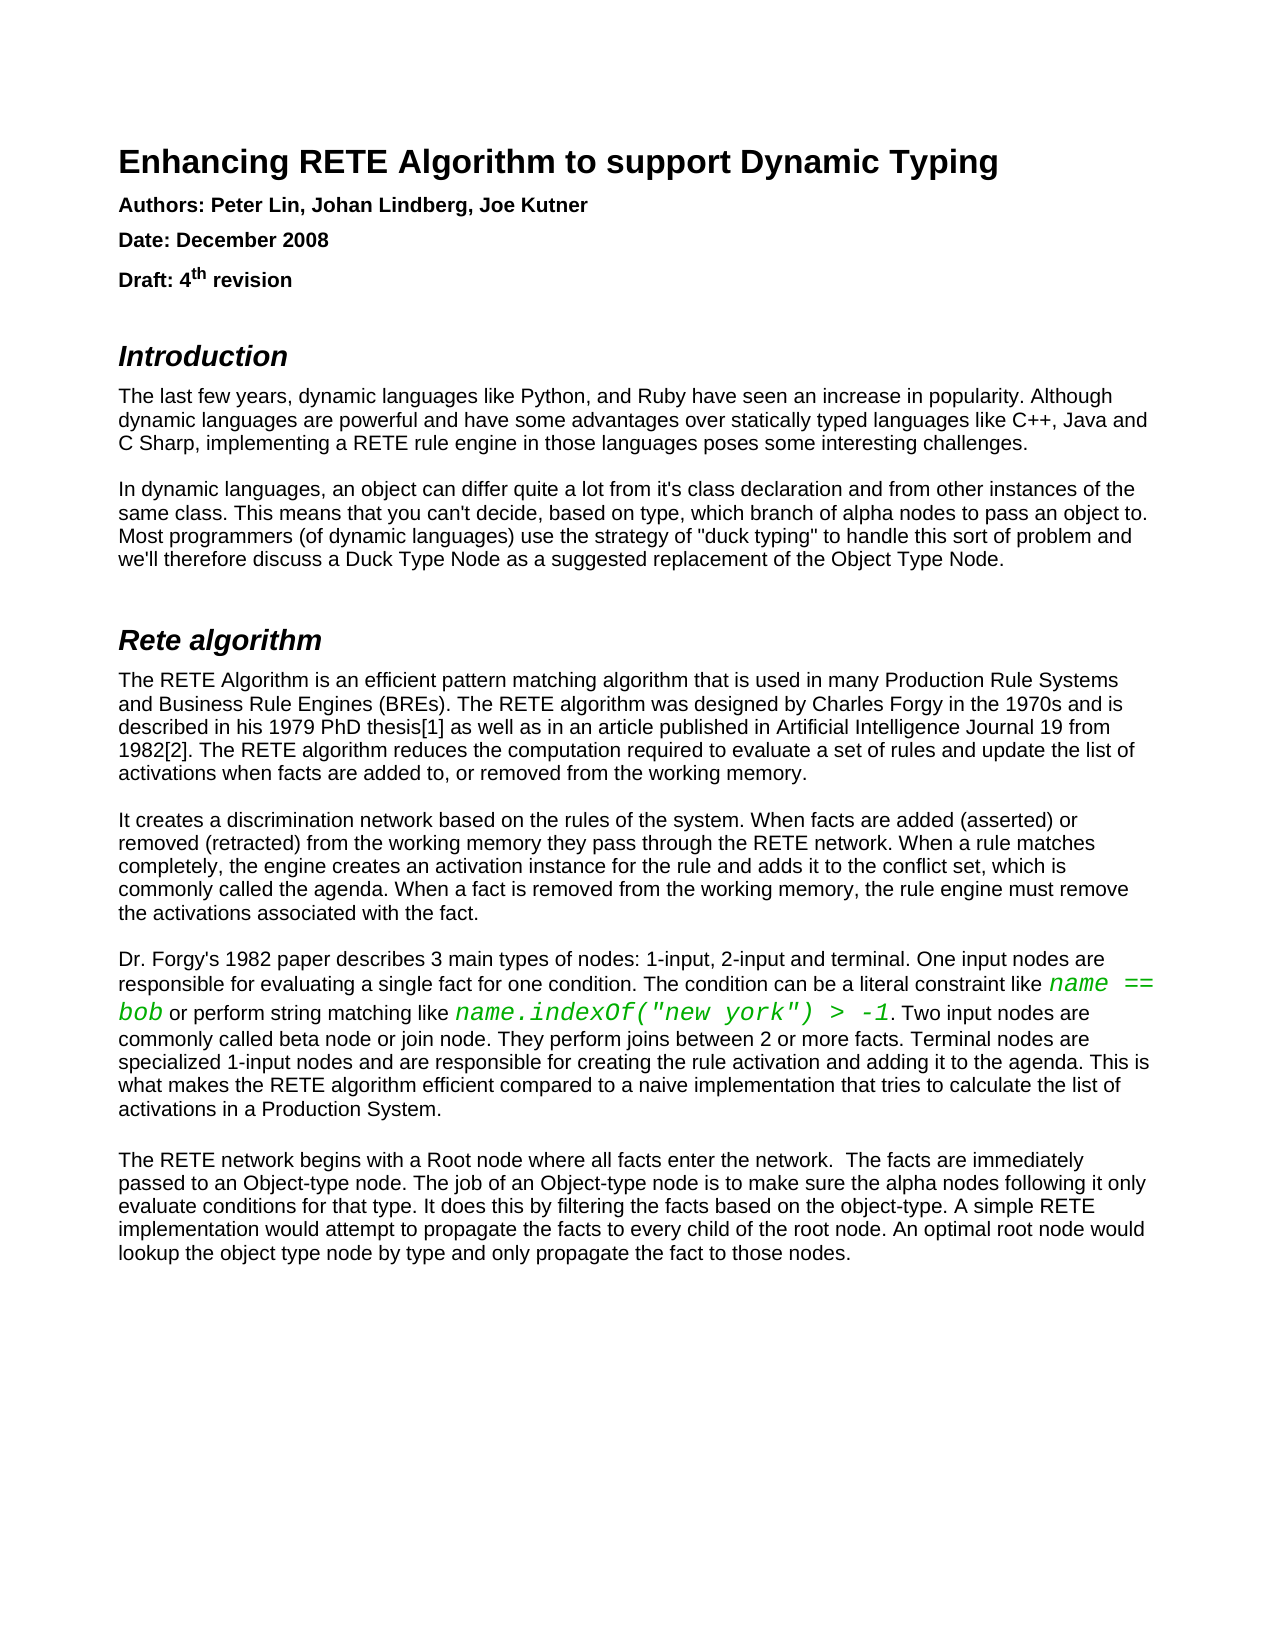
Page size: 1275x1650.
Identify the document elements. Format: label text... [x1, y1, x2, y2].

subtitle Rete algorithm [118, 624, 1157, 656]
subtitle Introduction [118, 340, 1157, 372]
text Authors: Peter Lin, Johan Lindberg, Joe Kutner [118, 193, 1157, 216]
text Draft: 4th revision [118, 264, 1157, 292]
text Date: December 2008 [118, 229, 1157, 252]
text The RETE Algorithm is an efficient pattern matching algorithm that is used in many Production Rule Systems and Business Rule Engines (BREs). The RETE algorithm was designed by Charles Forgy in the 1970s and is described in his 1979 PhD thesis[1] as well as in an article published in Artificial Intelligence Journal 19 from 1982[2]. The RETE algorithm reduces the computation required to evaluate a set of rules and update the list of activations when facts are added to, or removed from the working memory. It creates a discrimination network based on the rules of the system. When facts are added (asserted) or removed (retracted) from the working memory they pass through the RETE network. When a rule matches completely, the engine creates an activation instance for the rule and adds it to the conflict set, which is commonly called the agenda. When a fact is removed from the working memory, the rule engine must remove the activations associated with the fact. Dr. Forgy's 1982 paper describes 3 main types of nodes: 1-input, 2-input and terminal. One input nodes are responsible for evaluating a single fact for one condition. The condition can be a literal constraint like name == bob or perform string matching like name.indexOf("new york") > -1. Two input nodes are commonly called beta node or join node. They perform joins between 2 or more facts. Terminal nodes are specialized 1-input nodes and are responsible for creating the rule activation and adding it to the agenda. This is what makes the RETE algorithm efficient compared to a naive implementation that tries to calculate the list of activations in a Production System. The RETE network begins with a Root node where all facts enter the network. The facts are immediately passed to an Object-type node. The job of an Object-type node is to make sure the alpha nodes following it only evaluate conditions for that type. It does this by filtering the facts based on the object-type. A simple RETE implementation would attempt to propagate the facts to every child of the root node. An optimal root node would lookup the object type node by type and only propagate the fact to those nodes. [118, 669, 1157, 1264]
text In dynamic languages, an object can differ quite a lot from it's class declaration and from other instances of the same class. This means that you can't decide, based on type, which branch of alpha nodes to pass an object to. Most programmers (of dynamic languages) use the strategy of "duck typing" to handle this sort of problem and we'll therefore discuss a Duck Type Node as a suggested replacement of the Object Type Node. [118, 478, 1157, 571]
subtitle Enhancing RETE Algorithm to support Dynamic Typing [118, 143, 1157, 181]
text The last few years, dynamic languages like Python, and Ruby have seen an increase in popularity. Although dynamic languages are powerful and have some advantages over statically typed languages like C++, Java and C Sharp, implementing a RETE rule engine in those languages poses some interesting challenges. [118, 385, 1157, 455]
